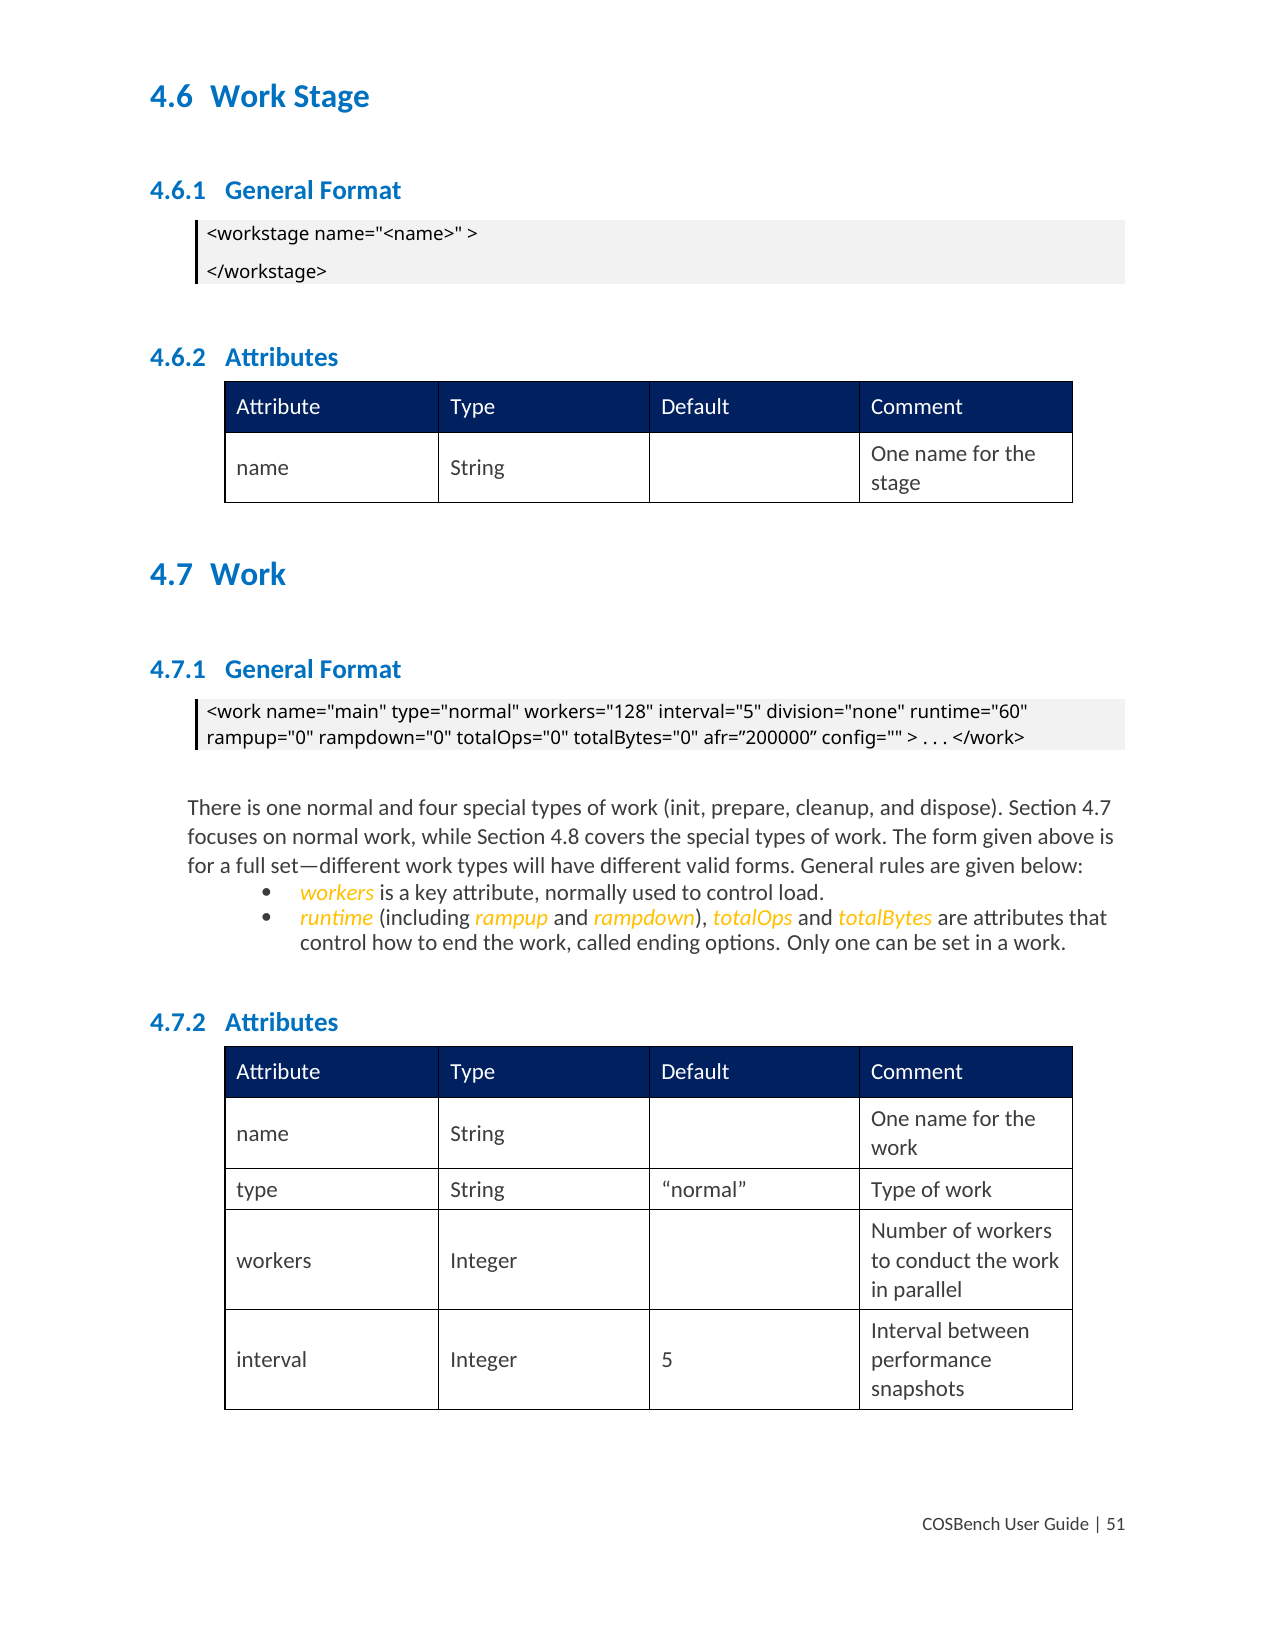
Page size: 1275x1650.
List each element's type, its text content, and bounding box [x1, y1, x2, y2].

table_cell [650, 433, 859, 502]
table_cell Integer [439, 1210, 649, 1309]
table_header Default [650, 382, 859, 432]
text <workstage name="<name>" > [198, 220, 1125, 246]
table_cell [650, 1210, 859, 1309]
subtitle Attributes [150, 340, 1125, 373]
table_cell String [439, 1098, 649, 1168]
table_cell workers [226, 1210, 438, 1309]
table_cell Integer [439, 1310, 649, 1409]
table_header Attribute [226, 1047, 438, 1097]
table_header Comment [860, 1047, 1072, 1097]
table_header Comment [860, 382, 1072, 432]
text There is one normal and four special types of work (init, prepare, cleanup, and dispose). Section 4.7 focuses on normal work, while Section 4.8 covers the special types of work. The form given above is for a full set—different work types will have different valid forms. General rules are given below: [187, 793, 1125, 879]
table_cell Interval between performance snapshots [860, 1310, 1072, 1409]
text </workstage> [198, 258, 1125, 284]
table_cell 5 [650, 1310, 859, 1409]
table_cell type [226, 1169, 438, 1209]
table_cell String [439, 1169, 649, 1209]
table_header Type [439, 382, 649, 432]
subtitle Work [150, 553, 1125, 594]
subtitle General Format [150, 173, 1125, 207]
subtitle General Format [150, 652, 1125, 685]
table_header Type [439, 1047, 649, 1097]
table_cell “normal” [650, 1169, 859, 1209]
table_cell String [439, 433, 649, 502]
table_header Attribute [226, 382, 438, 432]
table_cell Number of workers to conduct the work in parallel [860, 1210, 1072, 1309]
table_cell One name for the work [860, 1098, 1072, 1168]
list workers is a key attribute, normally used to control load. [262, 881, 1125, 906]
subtitle Work Stage [150, 75, 1125, 116]
text <work name="main" type="normal" workers="128" interval="5" division="none" runtime="60" rampup="0" rampdown="0" totalOps="0" totalBytes="0" afr=”200000” config="" > . . . </work> [198, 699, 1125, 750]
table_cell One name for the stage [860, 433, 1072, 502]
table_cell name [226, 1098, 438, 1168]
table_cell interval [226, 1310, 438, 1409]
table_cell [650, 1098, 859, 1168]
list runtime (including rampup and rampdown), totalOps and totalBytes are attributes that control how to end the work, called ending options. Only one can be set in a work. [262, 906, 1125, 956]
table_cell Type of work [860, 1169, 1072, 1209]
table_header Default [650, 1047, 859, 1097]
table_cell name [226, 433, 438, 502]
subtitle Attributes [150, 1006, 1125, 1039]
